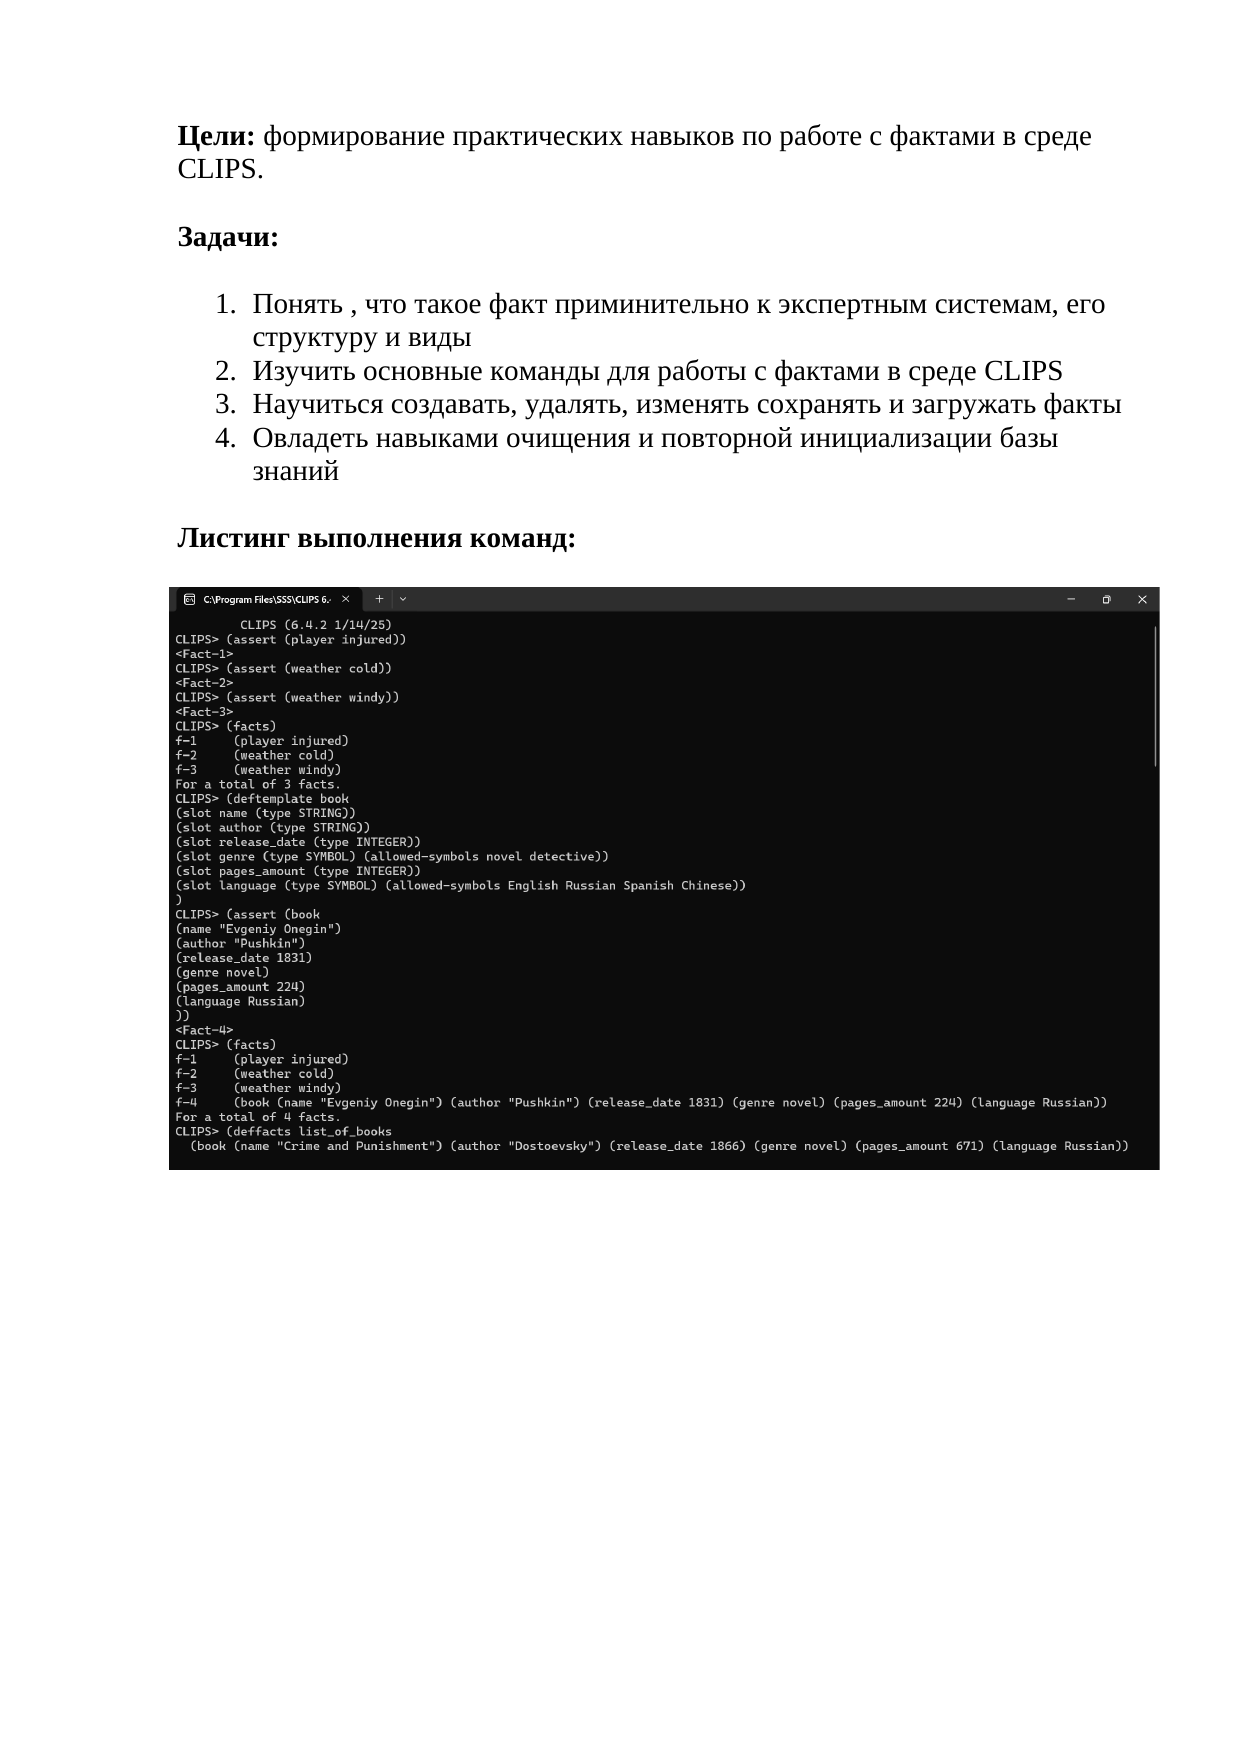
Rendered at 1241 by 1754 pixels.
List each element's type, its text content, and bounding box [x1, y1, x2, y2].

picture [169, 587, 1160, 1170]
list Научиться создавать, удалять, изменять сохранять и загружать факты [215, 386, 1152, 420]
text Задачи: [177, 219, 1152, 252]
list Изучить основные команды для работы с фактами в среде CLIPS [215, 353, 1152, 386]
text Цели: формирование практических навыков по работе с фактами в среде CLIPS. [177, 118, 1152, 185]
text Листинг выполнения команд: [177, 521, 1152, 554]
list Овладеть навыками очищения и повторной инициализации базы знаний [215, 420, 1152, 487]
list Понять , что такое факт приминительно к экспертным системам, его структуру и виды [215, 286, 1152, 353]
